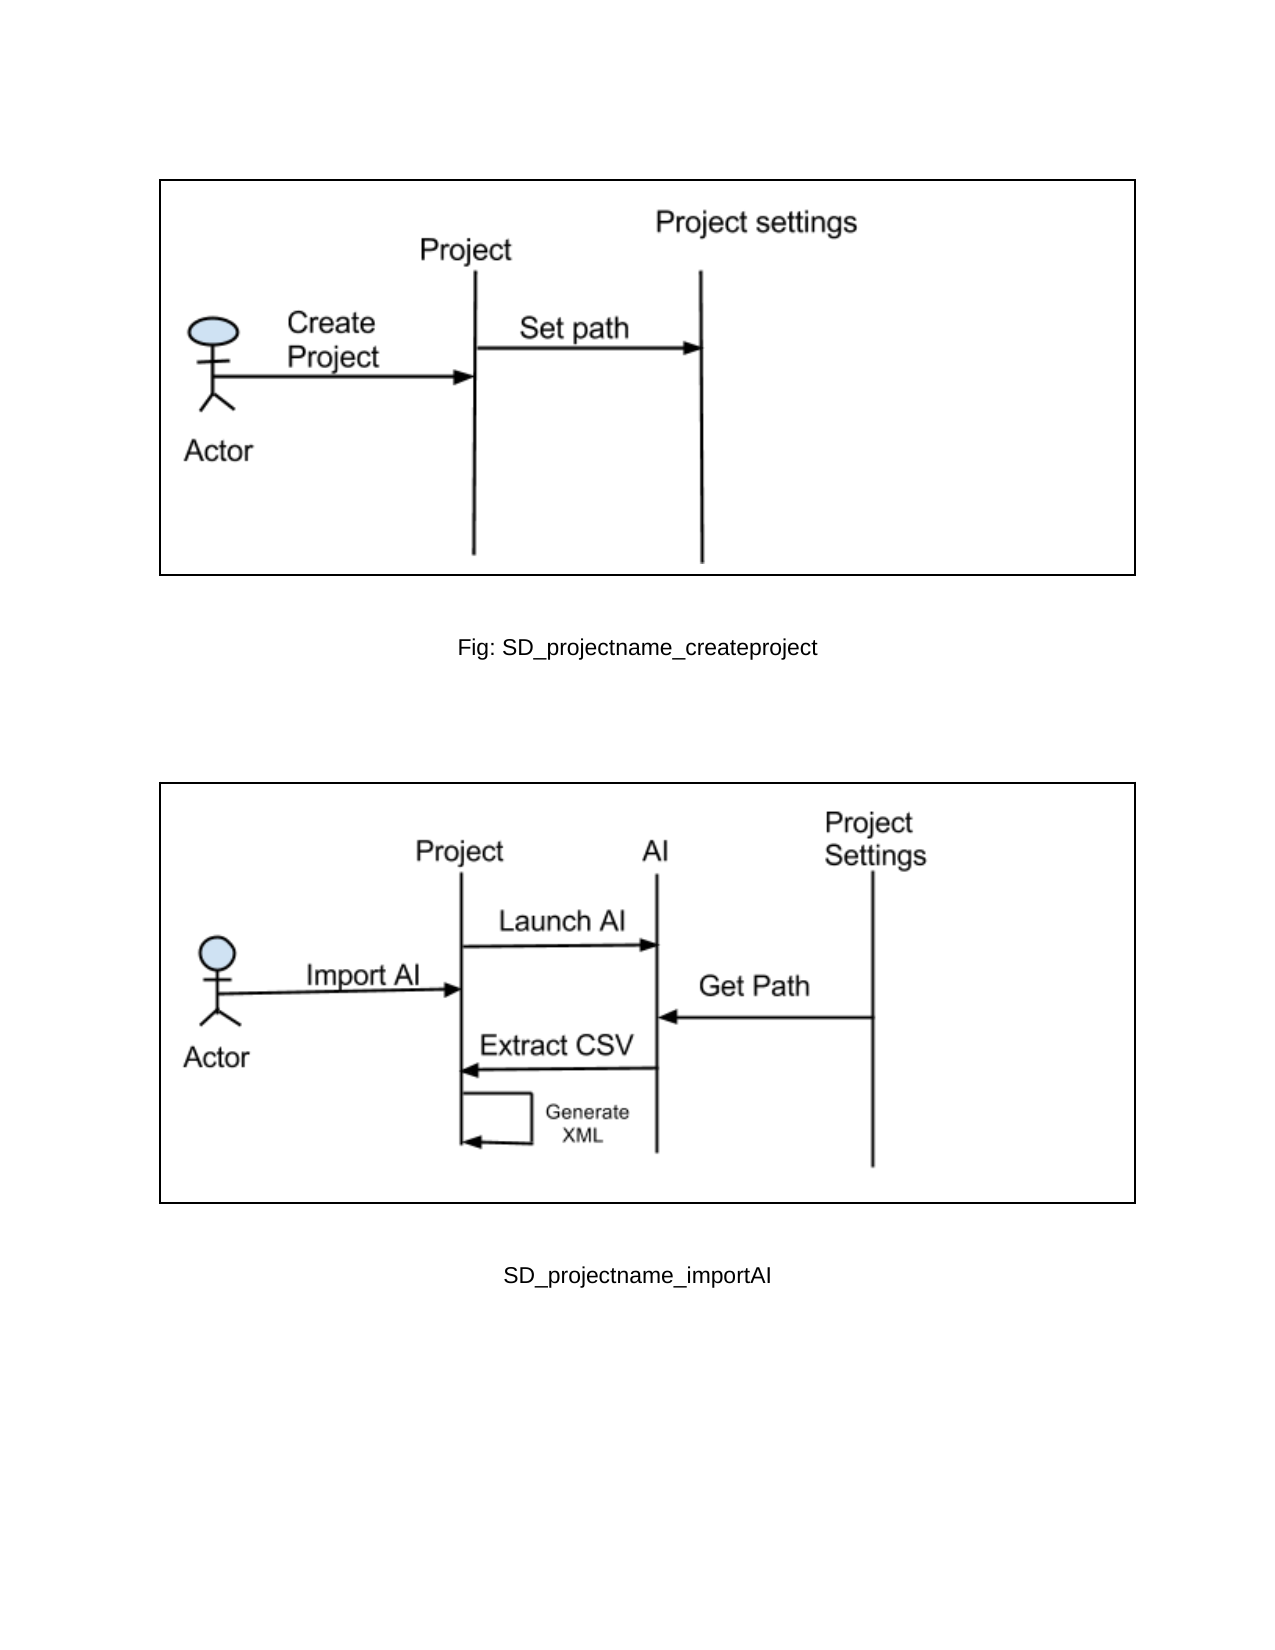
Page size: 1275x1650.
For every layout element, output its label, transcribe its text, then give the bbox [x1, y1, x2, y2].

table_header [161, 181, 1134, 574]
text SD_projectname_importAI [150, 1263, 1125, 1288]
picture [170, 191, 1115, 564]
table_header [161, 784, 1134, 1202]
text Fig: SD_projectname_createproject [150, 635, 1125, 660]
picture [170, 794, 957, 1192]
